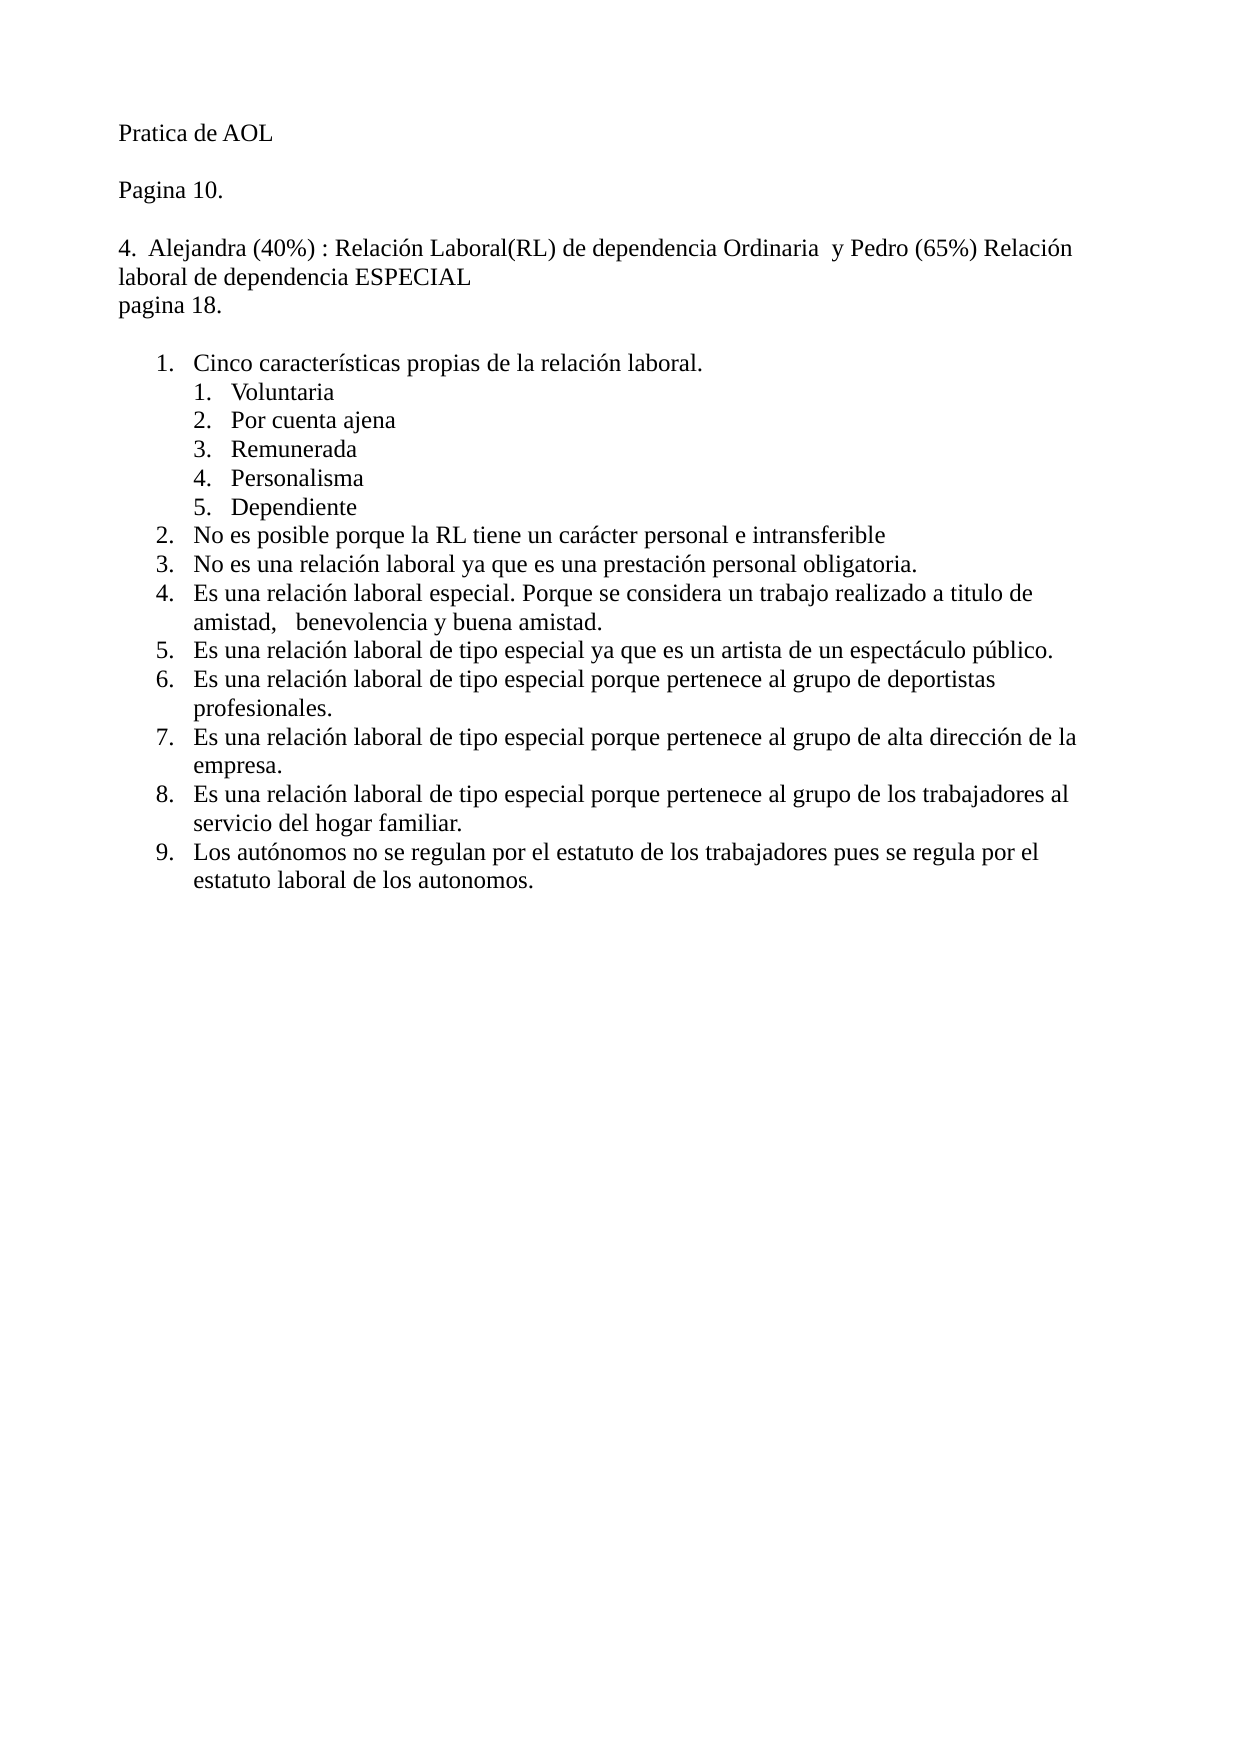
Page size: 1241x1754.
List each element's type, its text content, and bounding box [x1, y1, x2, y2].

text Pagina 10. [118, 176, 1122, 204]
list Es una relación laboral de tipo especial porque pertenece al grupo de alta dirección de la empresa. [156, 722, 1122, 779]
list Dependiente [193, 492, 1122, 521]
list Es una relación laboral especial. Porque se considera un trabajo realizado a titulo de amistad, benevolencia y buena amistad. [156, 578, 1122, 636]
text Pratica de AOL [118, 118, 1122, 147]
list Personalisma [193, 463, 1122, 492]
list Por cuenta ajena [193, 406, 1122, 434]
list Es una relación laboral de tipo especial porque pertenece al grupo de deportistas profesionales. [156, 664, 1122, 722]
list Cinco características propias de la relación laboral. [156, 348, 1122, 377]
list Los autónomos no se regulan por el estatuto de los trabajadores pues se regula por el estatuto laboral de los autonomos. [156, 837, 1122, 894]
list Es una relación laboral de tipo especial porque pertenece al grupo de los trabajadores al servicio del hogar familiar. [156, 779, 1122, 837]
list No es posible porque la RL tiene un carácter personal e intransferible [156, 521, 1122, 549]
list Es una relación laboral de tipo especial ya que es un artista de un espectáculo público. [156, 636, 1122, 664]
list No es una relación laboral ya que es una prestación personal obligatoria. [156, 549, 1122, 578]
text 4. Alejandra (40%) : Relación Laboral(RL) de dependencia Ordinaria y Pedro (65%) Relación laboral de dependencia ESPECIAL [118, 233, 1122, 291]
text pagina 18. [118, 291, 1122, 319]
list Voluntaria [193, 377, 1122, 406]
list Remunerada [193, 434, 1122, 463]
